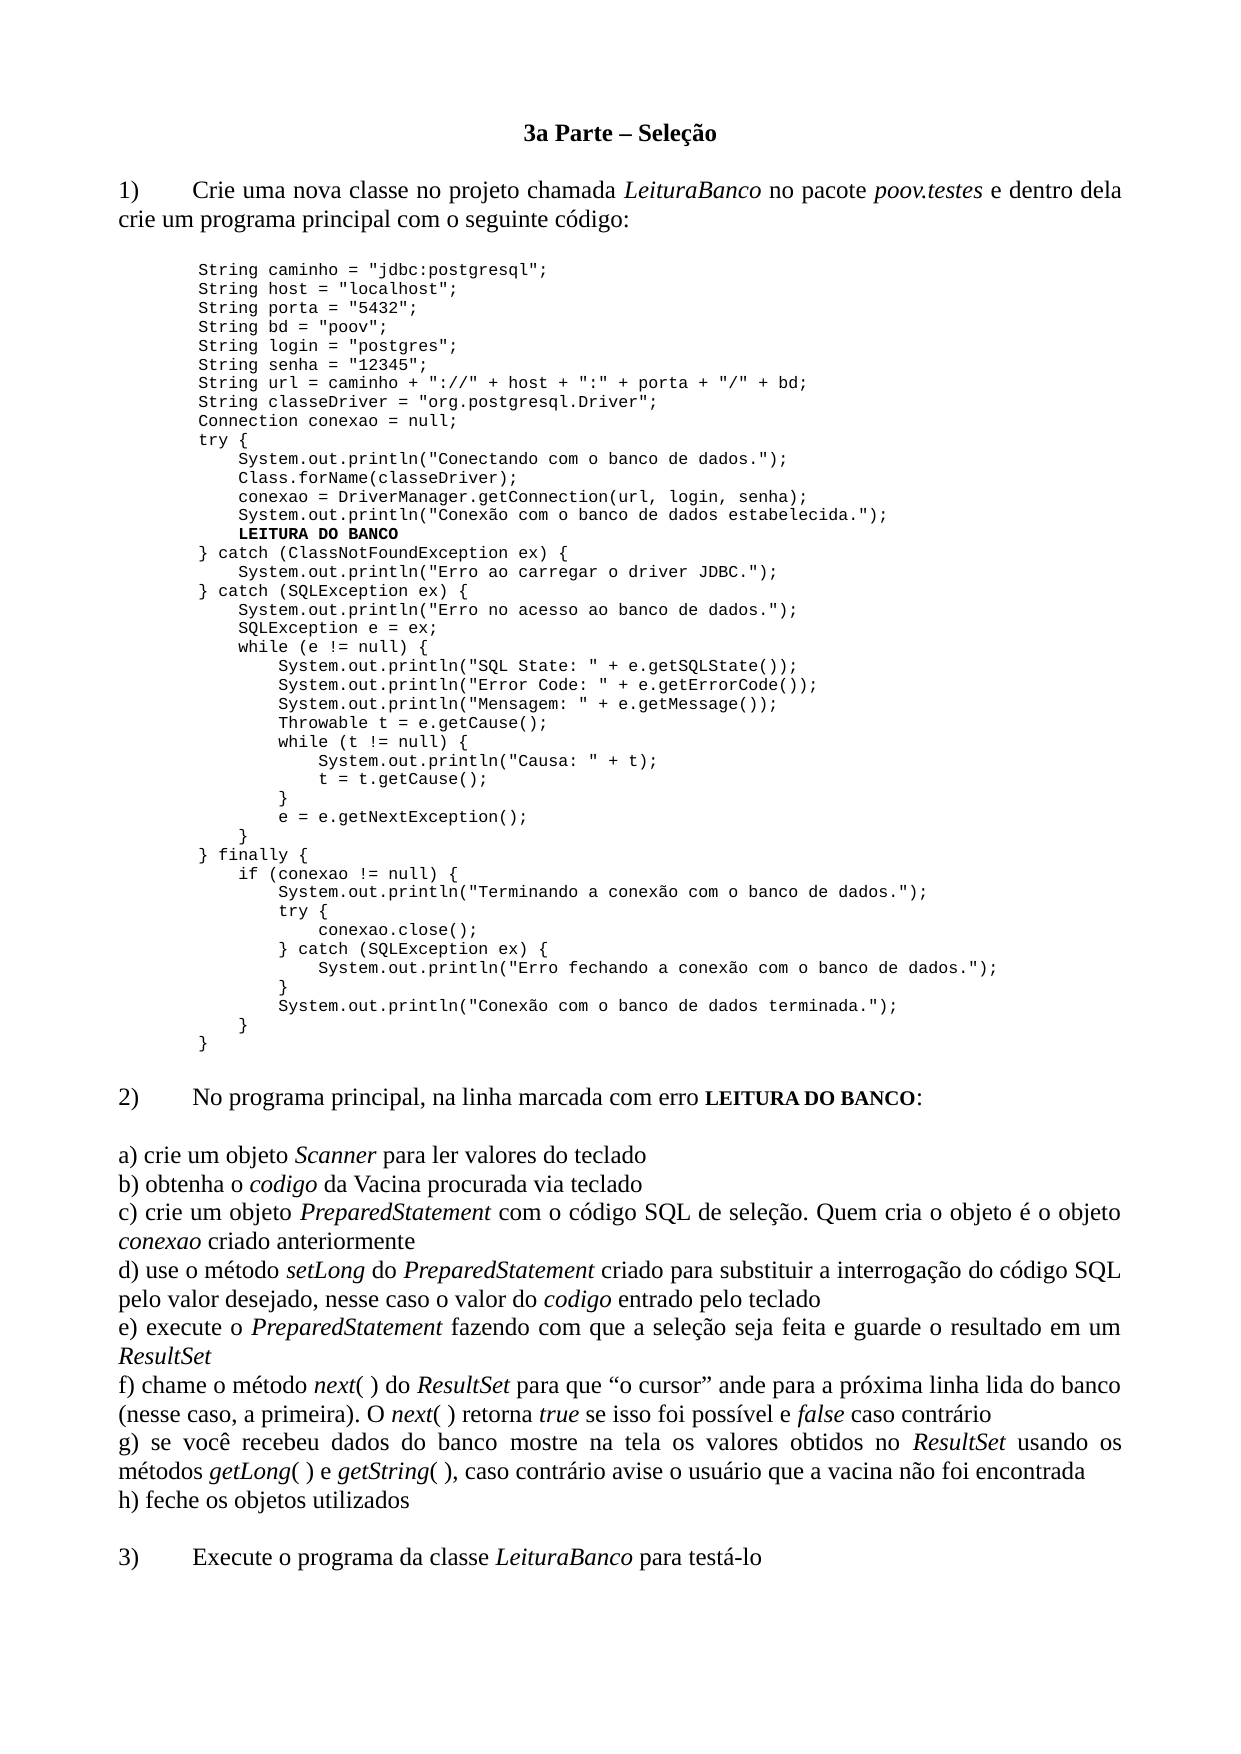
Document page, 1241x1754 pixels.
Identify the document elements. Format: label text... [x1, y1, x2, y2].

text try { [118, 903, 1122, 922]
text e = e.getNextException(); [118, 809, 1122, 827]
text } [118, 1016, 1122, 1035]
text conexao.close(); [118, 922, 1122, 941]
text 3a Parte – Seleção [118, 118, 1122, 147]
text try { [118, 432, 1122, 450]
text t = t.getCause(); [118, 771, 1122, 790]
text System.out.println("Terminando a conexão com o banco de dados."); [118, 884, 1122, 903]
text } finally { [118, 846, 1122, 865]
text System.out.println("Conexão com o banco de dados terminada."); [118, 997, 1122, 1016]
text Throwable t = e.getCause(); [118, 714, 1122, 733]
text System.out.println("Conexão com o banco de dados estabelecida."); [118, 507, 1122, 526]
list e) execute o PreparedStatement fazendo com que a seleção seja feita e guarde o resultado em um ResultSet [118, 1312, 1122, 1370]
text while (t != null) { [118, 733, 1122, 752]
text System.out.println("Conectando com o banco de dados."); [118, 450, 1122, 469]
text String classeDriver = "org.postgresql.Driver"; [118, 394, 1122, 413]
list f) chame o método next( ) do ResultSet para que “o cursor” ande para a próxima linha lida do banco (nesse caso, a primeira). O next( ) retorna true se isso foi possível e false caso contrário [118, 1370, 1122, 1427]
text } [118, 1035, 1122, 1054]
text System.out.println("Erro fechando a conexão com o banco de dados."); [118, 959, 1122, 978]
list No programa principal, na linha marcada com erro LEITURA DO BANCO: [118, 1082, 1122, 1111]
text Connection conexao = null; [118, 413, 1122, 432]
text System.out.println("SQL State: " + e.getSQLState()); [118, 658, 1122, 677]
text } [118, 978, 1122, 997]
text String bd = "poov"; [118, 318, 1122, 337]
text } [118, 827, 1122, 846]
text System.out.println("Error Code: " + e.getErrorCode()); [118, 677, 1122, 696]
text } catch (SQLException ex) { [118, 582, 1122, 601]
text if (conexao != null) { [118, 865, 1122, 884]
text String porta = "5432"; [118, 299, 1122, 318]
list g) se você recebeu dados do banco mostre na tela os valores obtidos no ResultSet usando os métodos getLong( ) e getString( ), caso contrário avise o usuário que a vacina não foi encontrada [118, 1427, 1122, 1485]
text String caminho = "jdbc:postgresql"; [118, 262, 1122, 281]
text } [118, 790, 1122, 809]
list b) obtenha o codigo da Vacina procurada via teclado [118, 1169, 1122, 1197]
text System.out.println("Mensagem: " + e.getMessage()); [118, 696, 1122, 714]
list a) crie um objeto Scanner para ler valores do teclado [118, 1140, 1122, 1169]
text } catch (SQLException ex) { [118, 941, 1122, 959]
text String url = caminho + "://" + host + ":" + porta + "/" + bd; [118, 375, 1122, 394]
text conexao = DriverManager.getConnection(url, login, senha); [118, 488, 1122, 507]
text LEITURA DO BANCO [118, 526, 1122, 545]
list Crie uma nova classe no projeto chamada LeituraBanco no pacote poov.testes e dentro dela crie um programa principal com o seguinte código: [118, 176, 1122, 233]
text h) feche os objetos utilizados [118, 1485, 1122, 1514]
text } catch (ClassNotFoundException ex) { [118, 545, 1122, 563]
text while (e != null) { [118, 639, 1122, 658]
text System.out.println("Erro ao carregar o driver JDBC."); [118, 563, 1122, 582]
list d) use o método setLong do PreparedStatement criado para substituir a interrogação do código SQL pelo valor desejado, nesse caso o valor do codigo entrado pelo teclado [118, 1255, 1122, 1312]
text System.out.println("Erro no acesso ao banco de dados."); [118, 601, 1122, 620]
text System.out.println("Causa: " + t); [118, 752, 1122, 771]
text String host = "localhost"; [118, 281, 1122, 299]
text Class.forName(classeDriver); [118, 469, 1122, 488]
list Execute o programa da classe LeituraBanco para testá-lo [118, 1542, 1122, 1571]
list c) crie um objeto PreparedStatement com o código SQL de seleção. Quem cria o objeto é o objeto conexao criado anteriormente [118, 1197, 1122, 1255]
text String login = "postgres"; [118, 337, 1122, 356]
text SQLException e = ex; [118, 620, 1122, 639]
text String senha = "12345"; [118, 356, 1122, 375]
